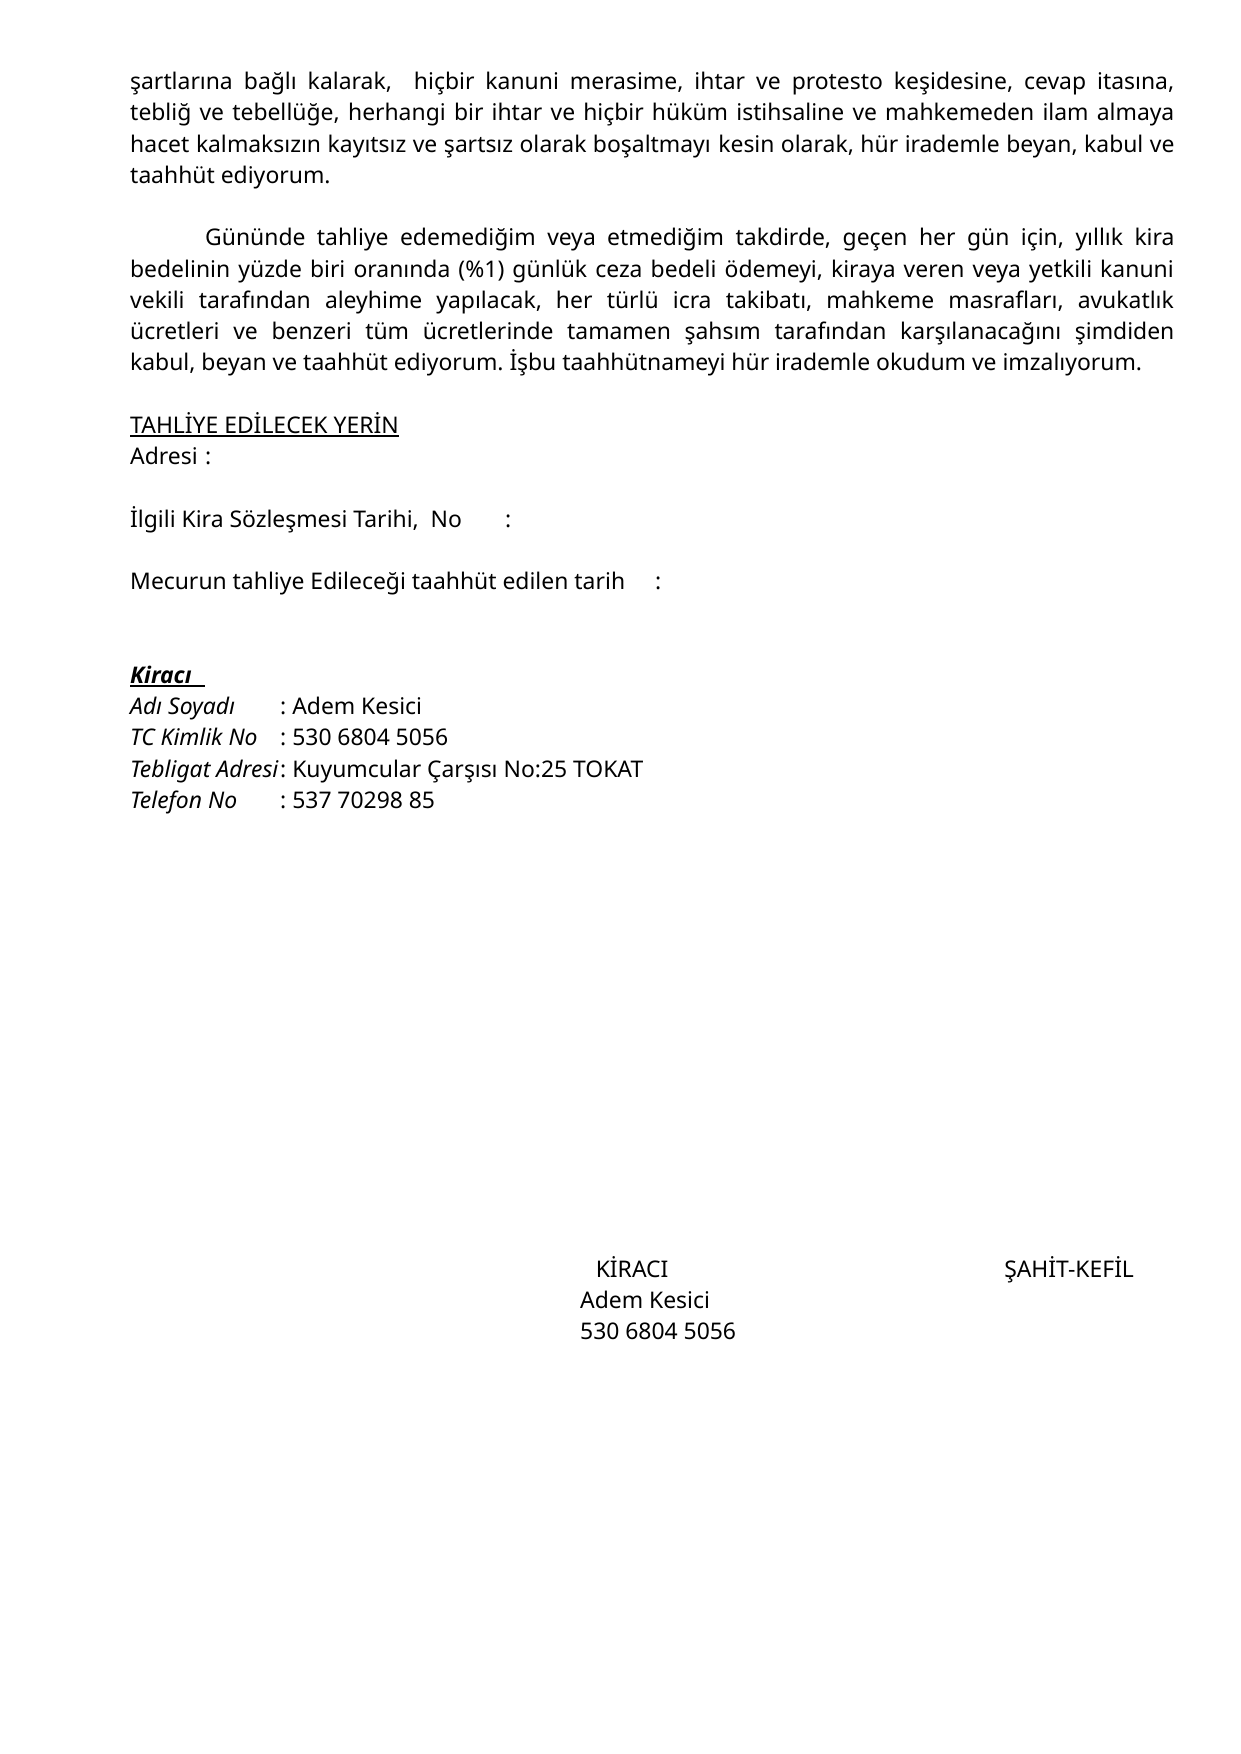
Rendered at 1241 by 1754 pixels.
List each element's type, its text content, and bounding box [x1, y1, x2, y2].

text Kiracı [130, 659, 1175, 690]
text TAHLİYE EDİLECEK YERİN [130, 409, 1175, 440]
text şartlarına bağlı kalarak, hiçbir kanuni merasime, ihtar ve protesto keşidesine, cevap itasına, tebliğ ve tebellüğe, herhangi bir ihtar ve hiçbir hüküm istihsaline ve mahkemeden ilam almaya hacet kalmaksızın kayıtsız ve şartsız olarak boşaltmayı kesin olarak, hür irademle beyan, kabul ve taahhüt ediyorum. [130, 65, 1175, 190]
text Adı Soyadı : Adem Kesici [130, 690, 1175, 721]
text KİRACI ŞAHİT-KEFİL [130, 1252, 1175, 1284]
text Telefon No : 537 70298 85 [130, 784, 1175, 815]
text Adem Kesici 530 6804 5056 [130, 1284, 1175, 1346]
text Tebligat Adresi : Kuyumcular Çarşısı No:25 TOKAT [130, 752, 1175, 784]
text TC Kimlik No : 530 6804 5056 [130, 721, 1175, 752]
text Adresi : [130, 440, 1175, 471]
text İlgili Kira Sözleşmesi Tarihi, No : [130, 502, 1175, 534]
text Gününde tahliye edemediğim veya etmediğim takdirde, geçen her gün için, yıllık kira bedelinin yüzde biri oranında (%1) günlük ceza bedeli ödemeyi, kiraya veren veya yetkili kanuni vekili tarafından aleyhime yapılacak, her türlü icra takibatı, mahkeme masrafları, avukatlık ücretleri ve benzeri tüm ücretlerinde tamamen şahsım tarafından karşılanacağını şimdiden kabul, beyan ve taahhüt ediyorum. İşbu taahhütnameyi hür irademle okudum ve imzalıyorum. [130, 221, 1175, 377]
text Mecurun tahliye Edileceği taahhüt edilen tarih : [130, 565, 1175, 596]
